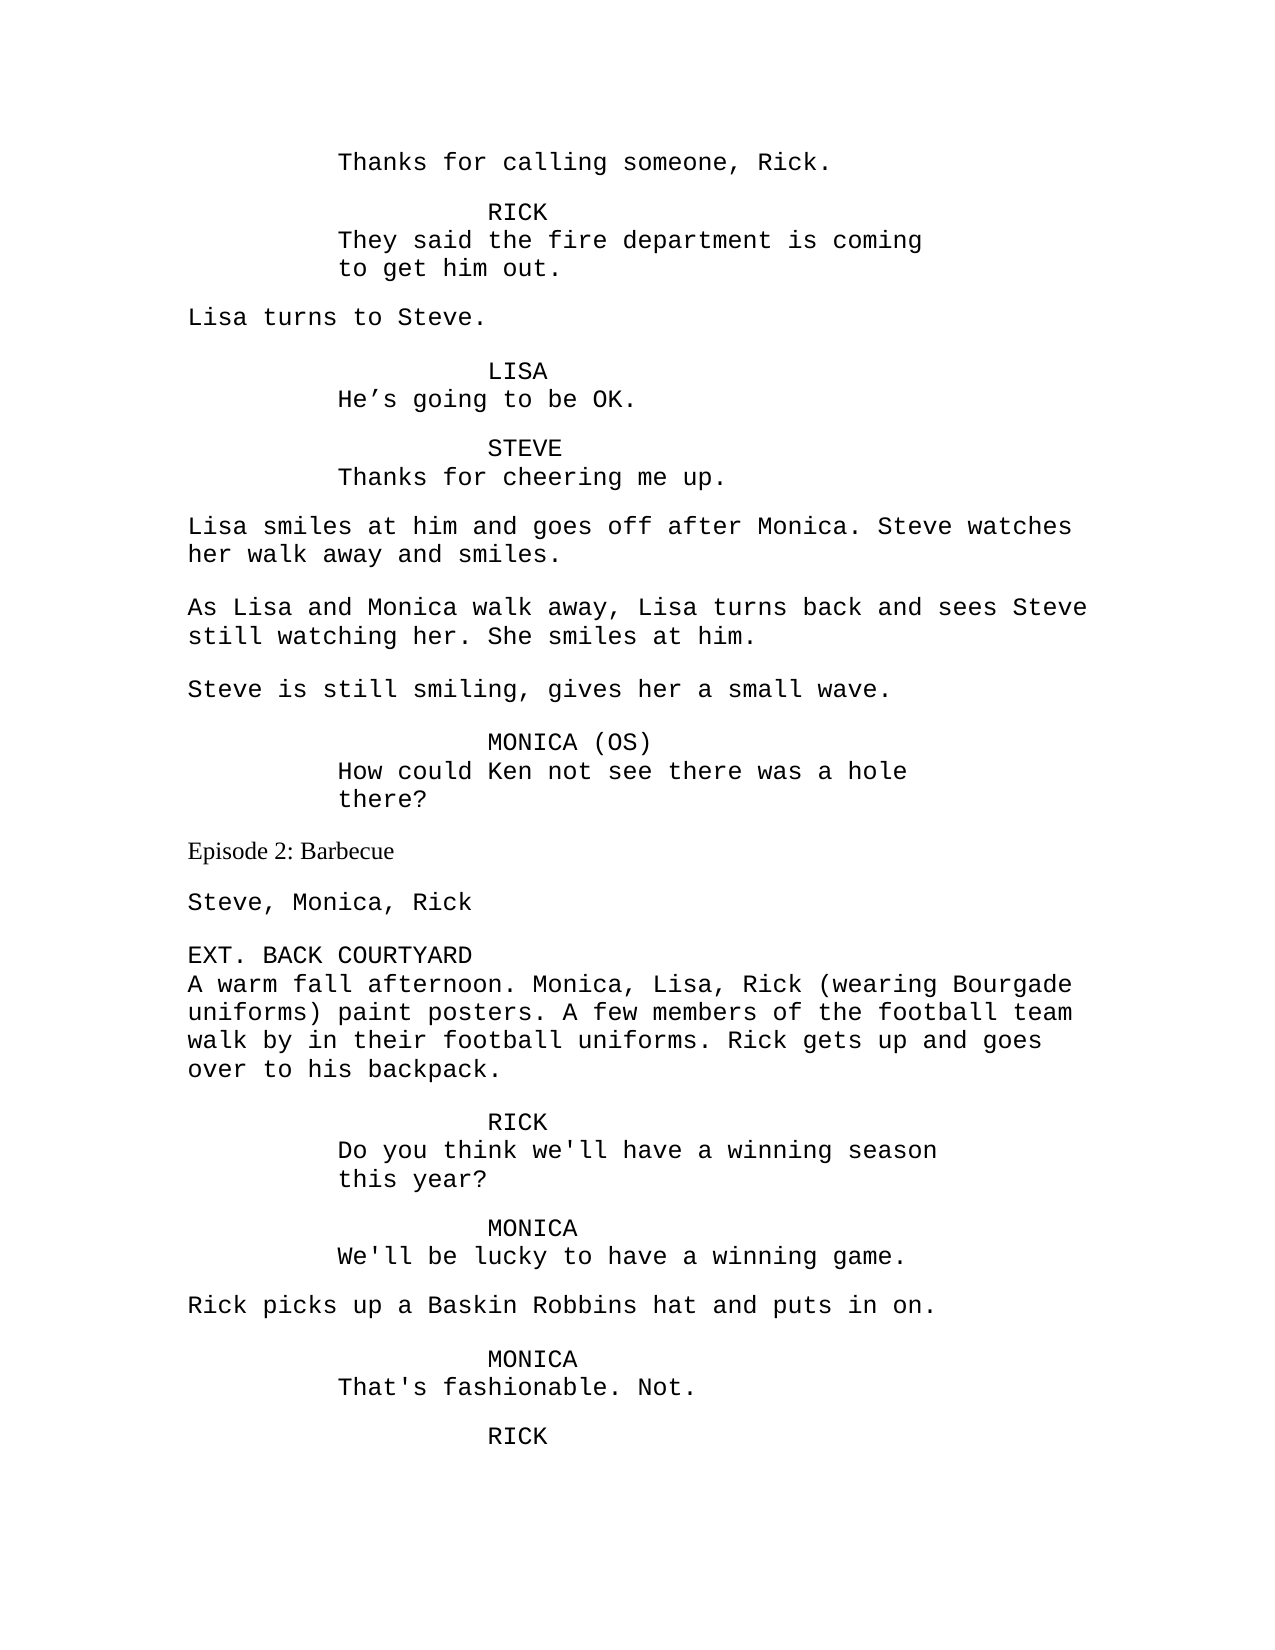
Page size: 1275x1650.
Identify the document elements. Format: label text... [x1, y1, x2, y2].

text Lisa turns to Steve. [187, 305, 1087, 333]
text As Lisa and Monica walk away, Lisa turns back and sees Steve still watching her. She smiles at him. [187, 595, 1087, 652]
text That's fashionable. Not. [337, 1374, 937, 1403]
text Thanks for calling someone, Rick. [337, 150, 937, 178]
text We'll be lucky to have a winning game. [337, 1244, 937, 1272]
text MONICA [187, 1346, 1087, 1374]
text MONICA [187, 1215, 1087, 1244]
text RICK [187, 1424, 1087, 1452]
text A warm fall afternoon. Monica, Lisa, Rick (wearing Bourgade uniforms) paint posters. A few members of the football team walk by in their football uniforms. Rick gets up and goes over to his backpack. [187, 971, 1087, 1084]
text Rick picks up a Baskin Robbins hat and puts in on. [187, 1293, 1087, 1321]
text Thanks for cheering me up. [337, 464, 937, 492]
text RICK [187, 199, 1087, 227]
text Steve is still smiling, gives her a small wave. [187, 677, 1087, 705]
text LISA [187, 358, 1087, 387]
text How could Ken not see there was a hole there? [337, 758, 937, 815]
text MONICA (OS) [187, 730, 1087, 758]
text They said the fire department is coming to get him out. [337, 227, 937, 284]
subtitle Episode 2: Barbecue [187, 836, 1087, 864]
subtitle EXT. BACK COURTYARD [187, 943, 1087, 971]
text He’s going to be OK. [337, 387, 937, 415]
text STEVE [187, 436, 1087, 464]
text Do you think we'll have a winning season this year? [337, 1138, 937, 1194]
text Lisa smiles at him and goes off after Monica. Steve watches her walk away and smiles. [187, 513, 1087, 570]
subtitle Steve, Monica, Rick [187, 889, 1087, 918]
text RICK [187, 1109, 1087, 1138]
